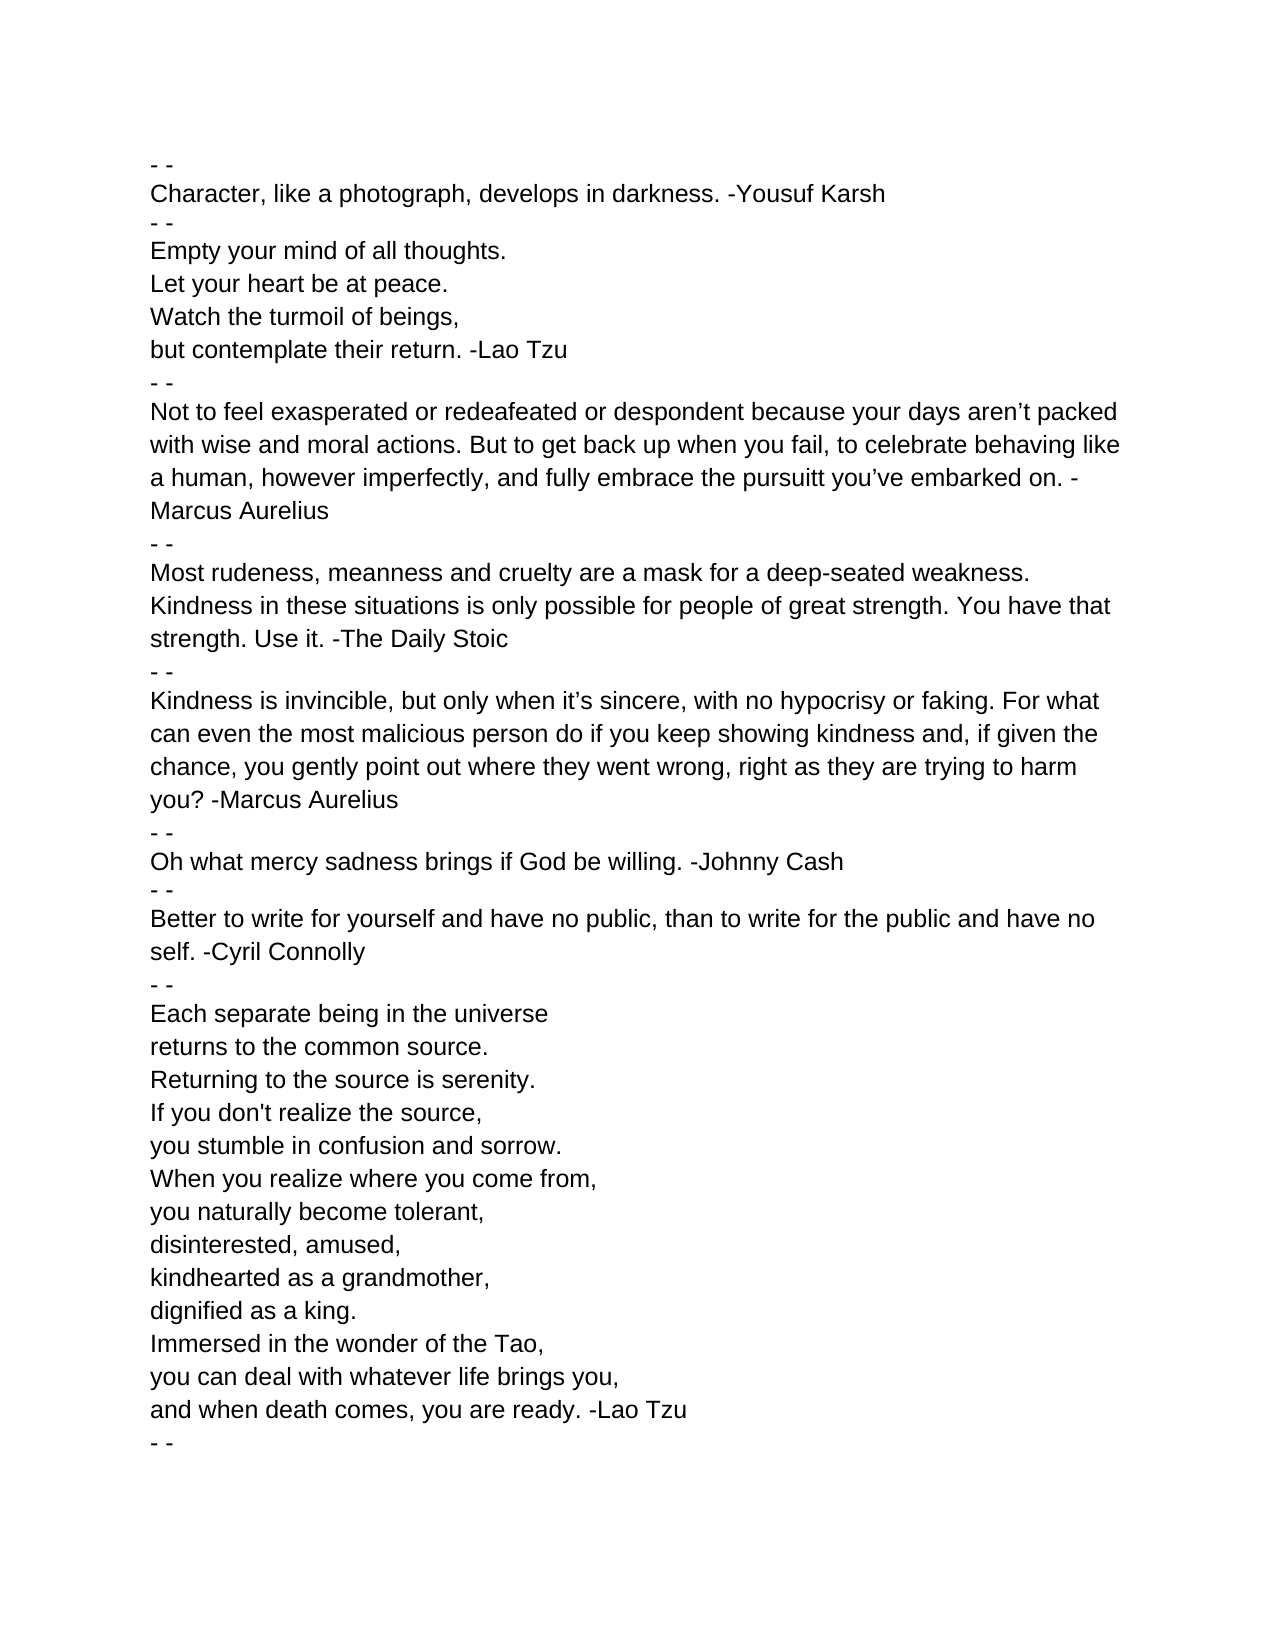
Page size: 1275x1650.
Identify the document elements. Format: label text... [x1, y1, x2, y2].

text Not to feel exasperated or redeafeated or despondent because your days aren’t packed with wise and moral actions. But to get back up when you fail, to celebrate behaving like a human, however imperfectly, and fully embrace the pursuitt you’ve embarked on. -Marcus Aurelius [150, 397, 1125, 525]
text Character, like a photograph, develops in darkness. -Yousuf Karsh [887, 179, 1125, 207]
text Most rudeness, meanness and cruelty are a mask for a deep-seated weakness. Kindness in these situations is only possible for people of great strength. You have that strength. Use it. -The Daily Stoic [150, 558, 1125, 653]
text - - [150, 529, 1125, 558]
text - - [150, 657, 1125, 686]
text - - [150, 970, 1125, 999]
text Empty your mind of all thoughts. Let your heart be at peace. Watch the turmoil of beings, but contemplate their return. -Lao Tzu [150, 236, 1125, 364]
text Kindness is invincible, but only when it’s sincere, with no hypocrisy or faking. For what can even the most malicious person do if you keep showing kindness and, if given the chance, you gently point out where they went wrong, right as they are trying to harm you? -Marcus Aurelius [150, 686, 1125, 813]
text - - Oh what mercy sadness brings if God be willing. -Johnny Cash - - [150, 818, 1125, 904]
text - - [150, 207, 1125, 236]
text - - [150, 150, 1125, 179]
text Better to write for yourself and have no public, than to write for the public and have no self. -Cyril Connolly [150, 904, 1125, 966]
text - - [150, 368, 1125, 397]
text Each separate being in the universe returns to the common source. Returning to the source is serenity. If you don't realize the source, you stumble in confusion and sorrow. When you realize where you come from, you naturally become tolerant, disinterested, amused, kindhearted as a grandmother, dignified as a king. Immersed in the wonder of the Tao, you can deal with whatever life brings you, and when death comes, you are ready. -Lao Tzu - - [150, 999, 1125, 1457]
